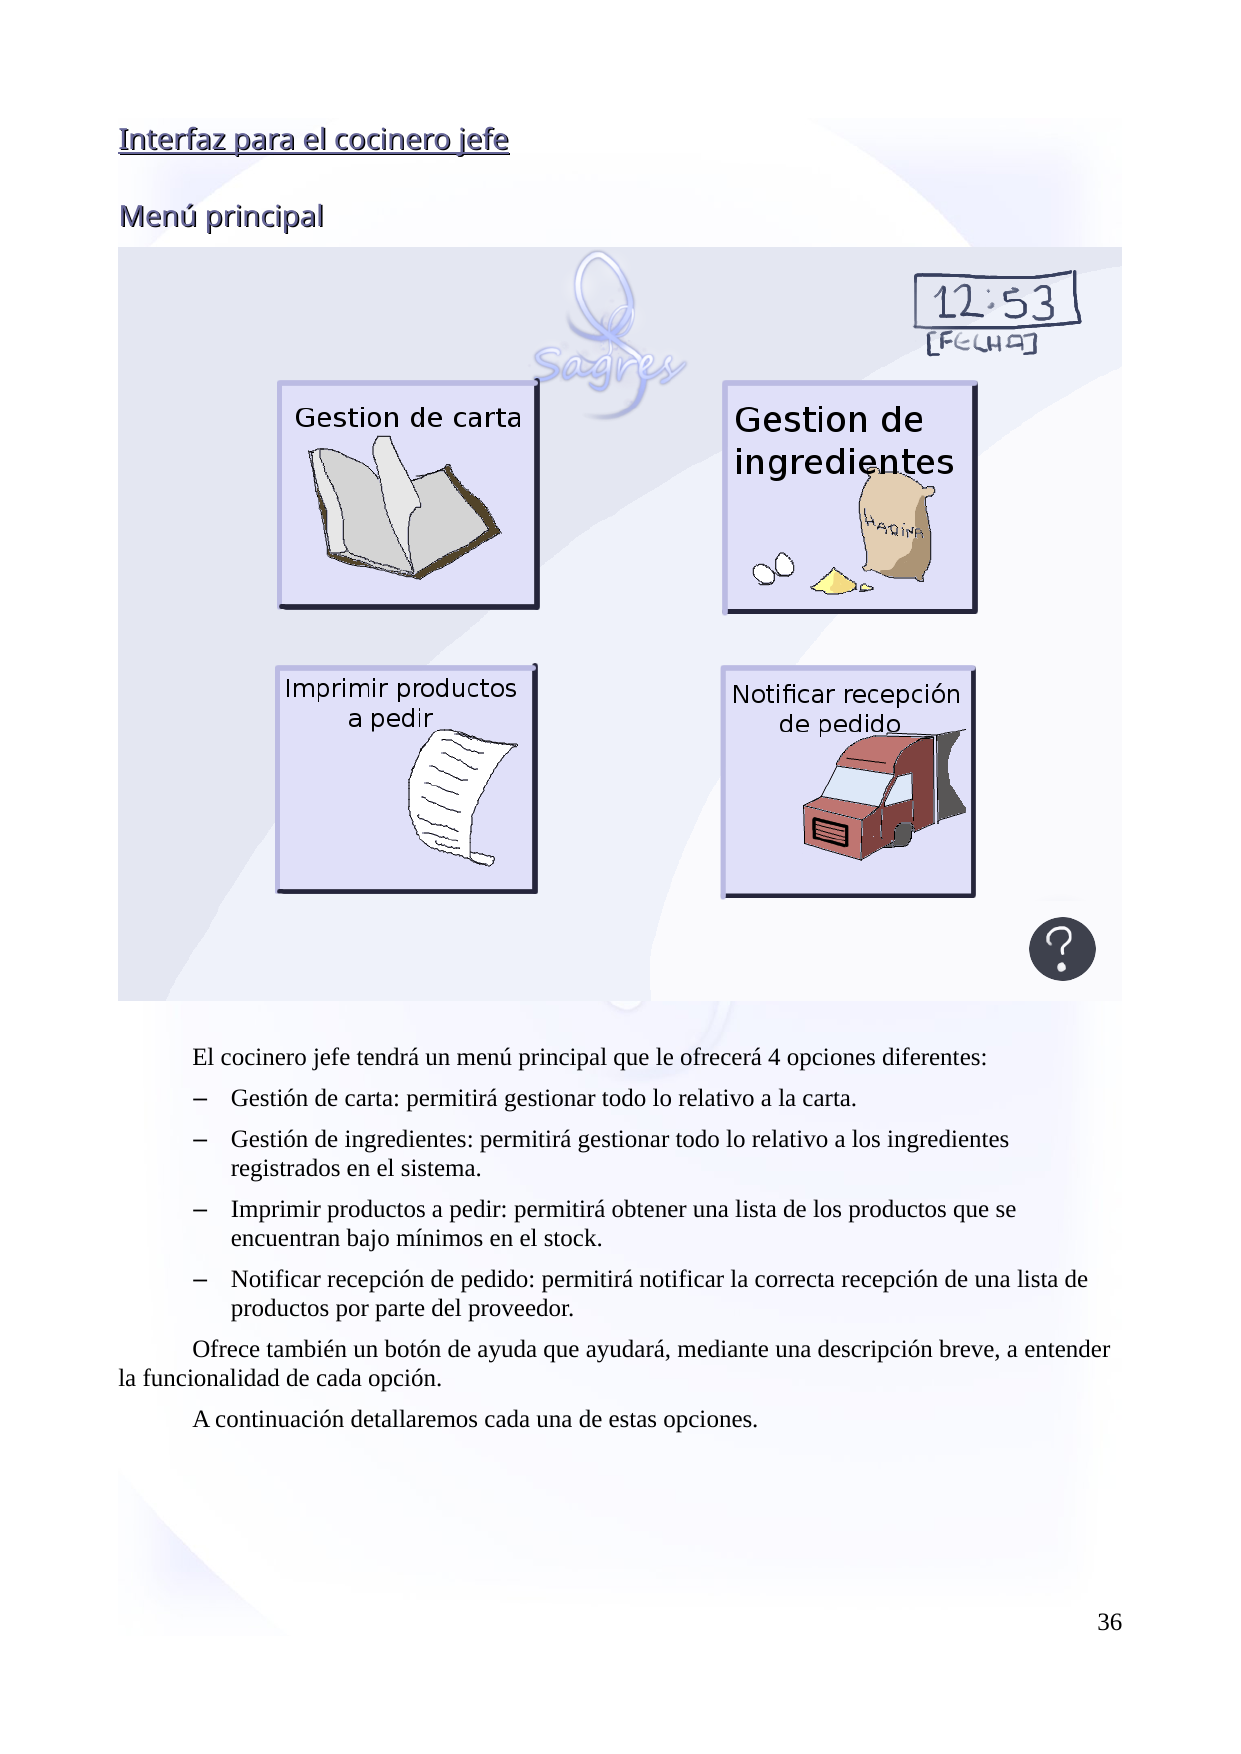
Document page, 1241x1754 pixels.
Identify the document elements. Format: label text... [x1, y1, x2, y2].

picture [118, 1070, 1122, 1334]
list Gestión de carta: permitirá gestionar todo lo relativo a la carta. [193, 1083, 1122, 1112]
picture [118, 235, 1122, 1042]
picture [118, 158, 1122, 195]
text El cocinero jefe tendrá un menú principal que le ofrecerá 4 opciones diferentes: [118, 1042, 1122, 1070]
subtitle Interfaz para el cocinero jefe [118, 118, 1122, 158]
list Imprimir productos a pedir: permitirá obtener una lista de los productos que se encuentran bajo mínimos en el stock. [193, 1194, 1122, 1252]
list Gestión de ingredientes: permitirá gestionar todo lo relativo a los ingredientes registrados en el sistema. [193, 1124, 1122, 1182]
picture [118, 1392, 1122, 1404]
picture [118, 1433, 1122, 1636]
subtitle Menú principal [118, 195, 1122, 235]
list Notificar recepción de pedido: permitirá notificar la correcta recepción de una lista de productos por parte del proveedor. [193, 1264, 1122, 1322]
text Ofrece también un botón de ayuda que ayudará, mediante una descripción breve, a entender la funcionalidad de cada opción. [118, 1334, 1122, 1392]
text A continuación detallaremos cada una de estas opciones. [118, 1404, 1122, 1433]
